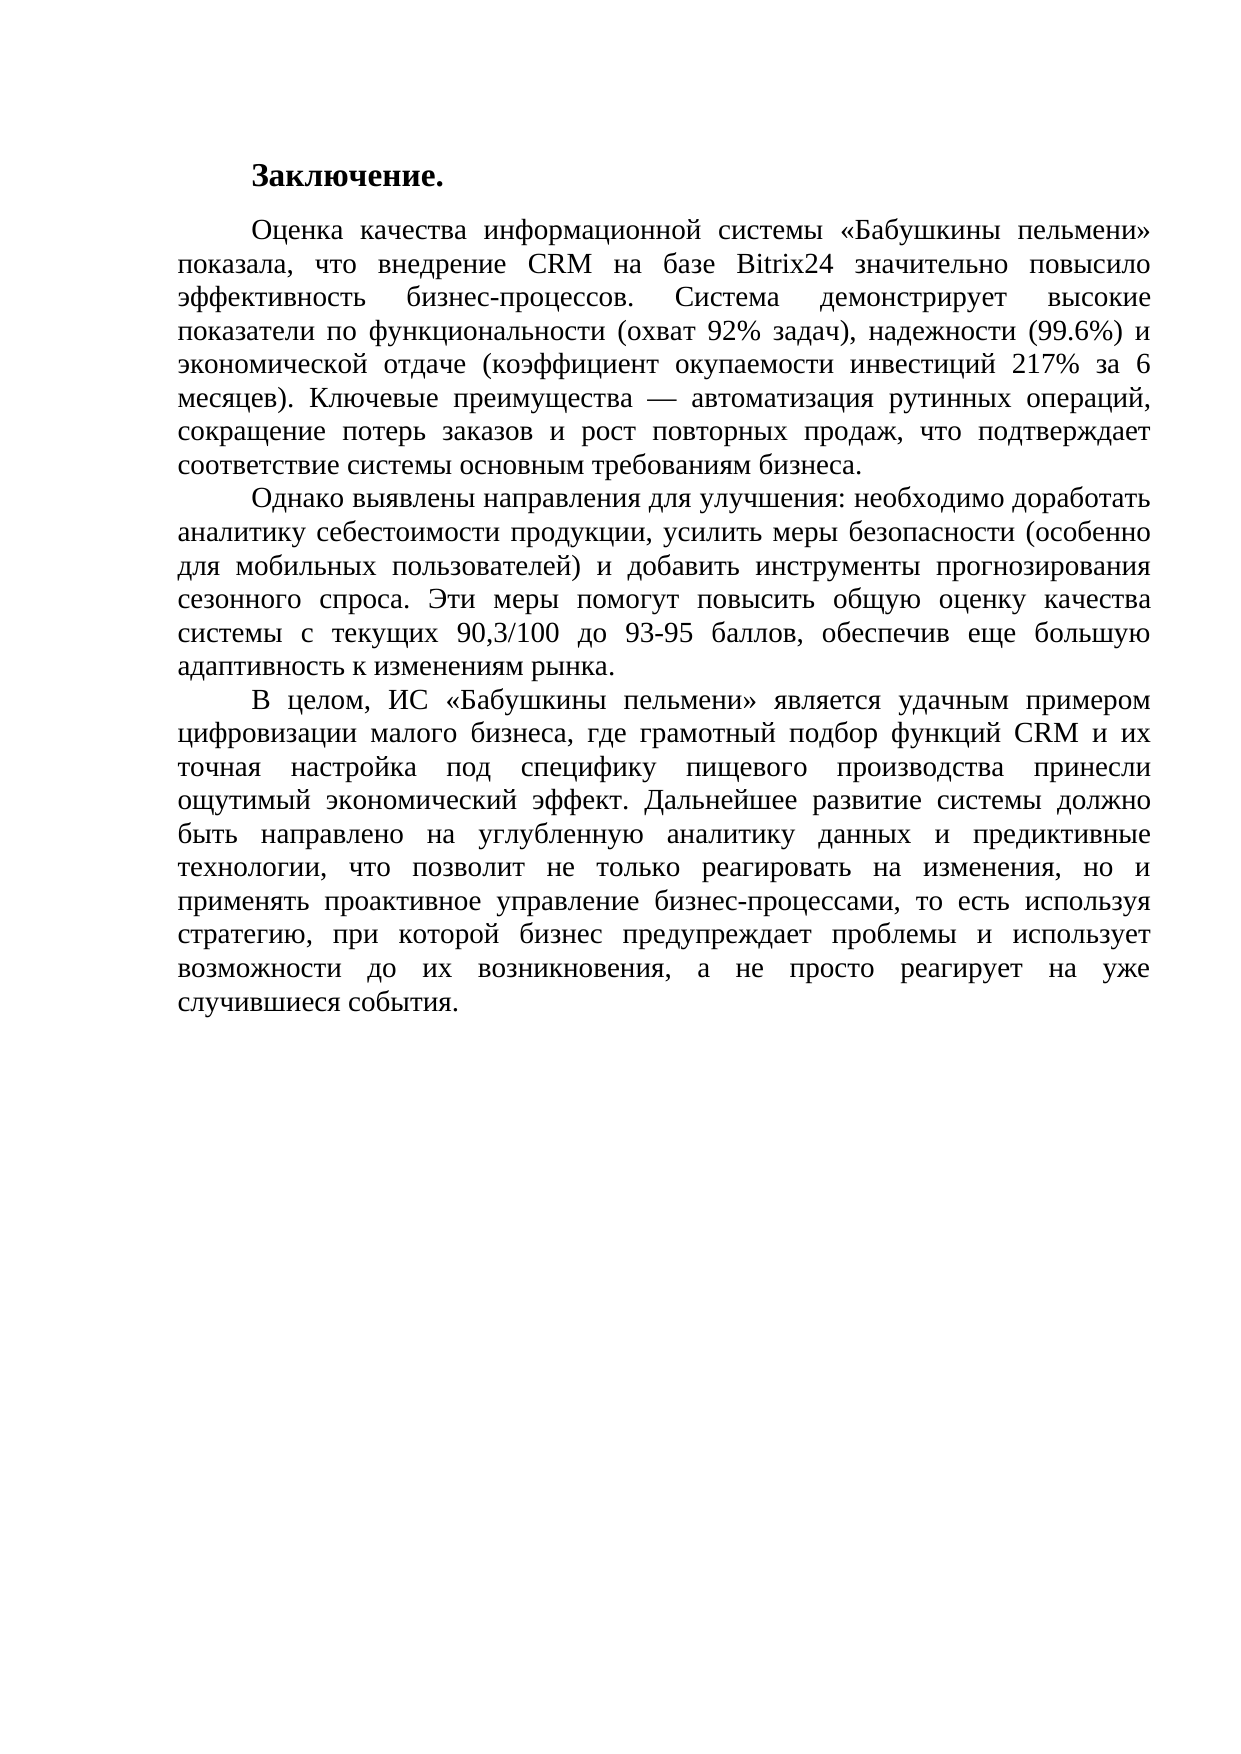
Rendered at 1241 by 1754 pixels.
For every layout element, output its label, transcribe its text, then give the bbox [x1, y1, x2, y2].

text Однако выявлены направления для улучшения: необходимо доработать аналитику себестоимости продукции, усилить меры безопасности (особенно для мобильных пользователей) и добавить инструменты прогнозирования сезонного спроса. Эти меры помогут повысить общую оценку качества системы с текущих 90,3/100 до 93-95 баллов, обеспечив еще большую адаптивность к изменениям рынка. [177, 481, 1152, 682]
text В целом, ИС «Бабушкины пельмени» является удачным примером цифровизации малого бизнеса, где грамотный подбор функций CRM и их точная настройка под специфику пищевого производства принесли ощутимый экономический эффект. Дальнейшее развитие системы должно быть направлено на углубленную аналитику данных и предиктивные технологии, что позволит не только реагировать на изменения, но и применять проактивное управление бизнес-процессами, то есть используя стратегию, при которой бизнес предупреждает проблемы и использует возможности до их возникновения, а не просто реагирует на уже случившиеся события. [177, 682, 1152, 1017]
subtitle Заключение. [177, 156, 1152, 194]
text Оценка качества информационной системы «Бабушкины пельмени» показала, что внедрение CRM на базе Bitrix24 значительно повысило эффективность бизнес-процессов. Система демонстрирует высокие показатели по функциональности (охват 92% задач), надежности (99.6%) и экономической отдаче (коэффициент окупаемости инвестиций 217% за 6 месяцев). Ключевые преимущества — автоматизация рутинных операций, сокращение потерь заказов и рост повторных продаж, что подтверждает соответствие системы основным требованиям бизнеса. [177, 212, 1152, 481]
